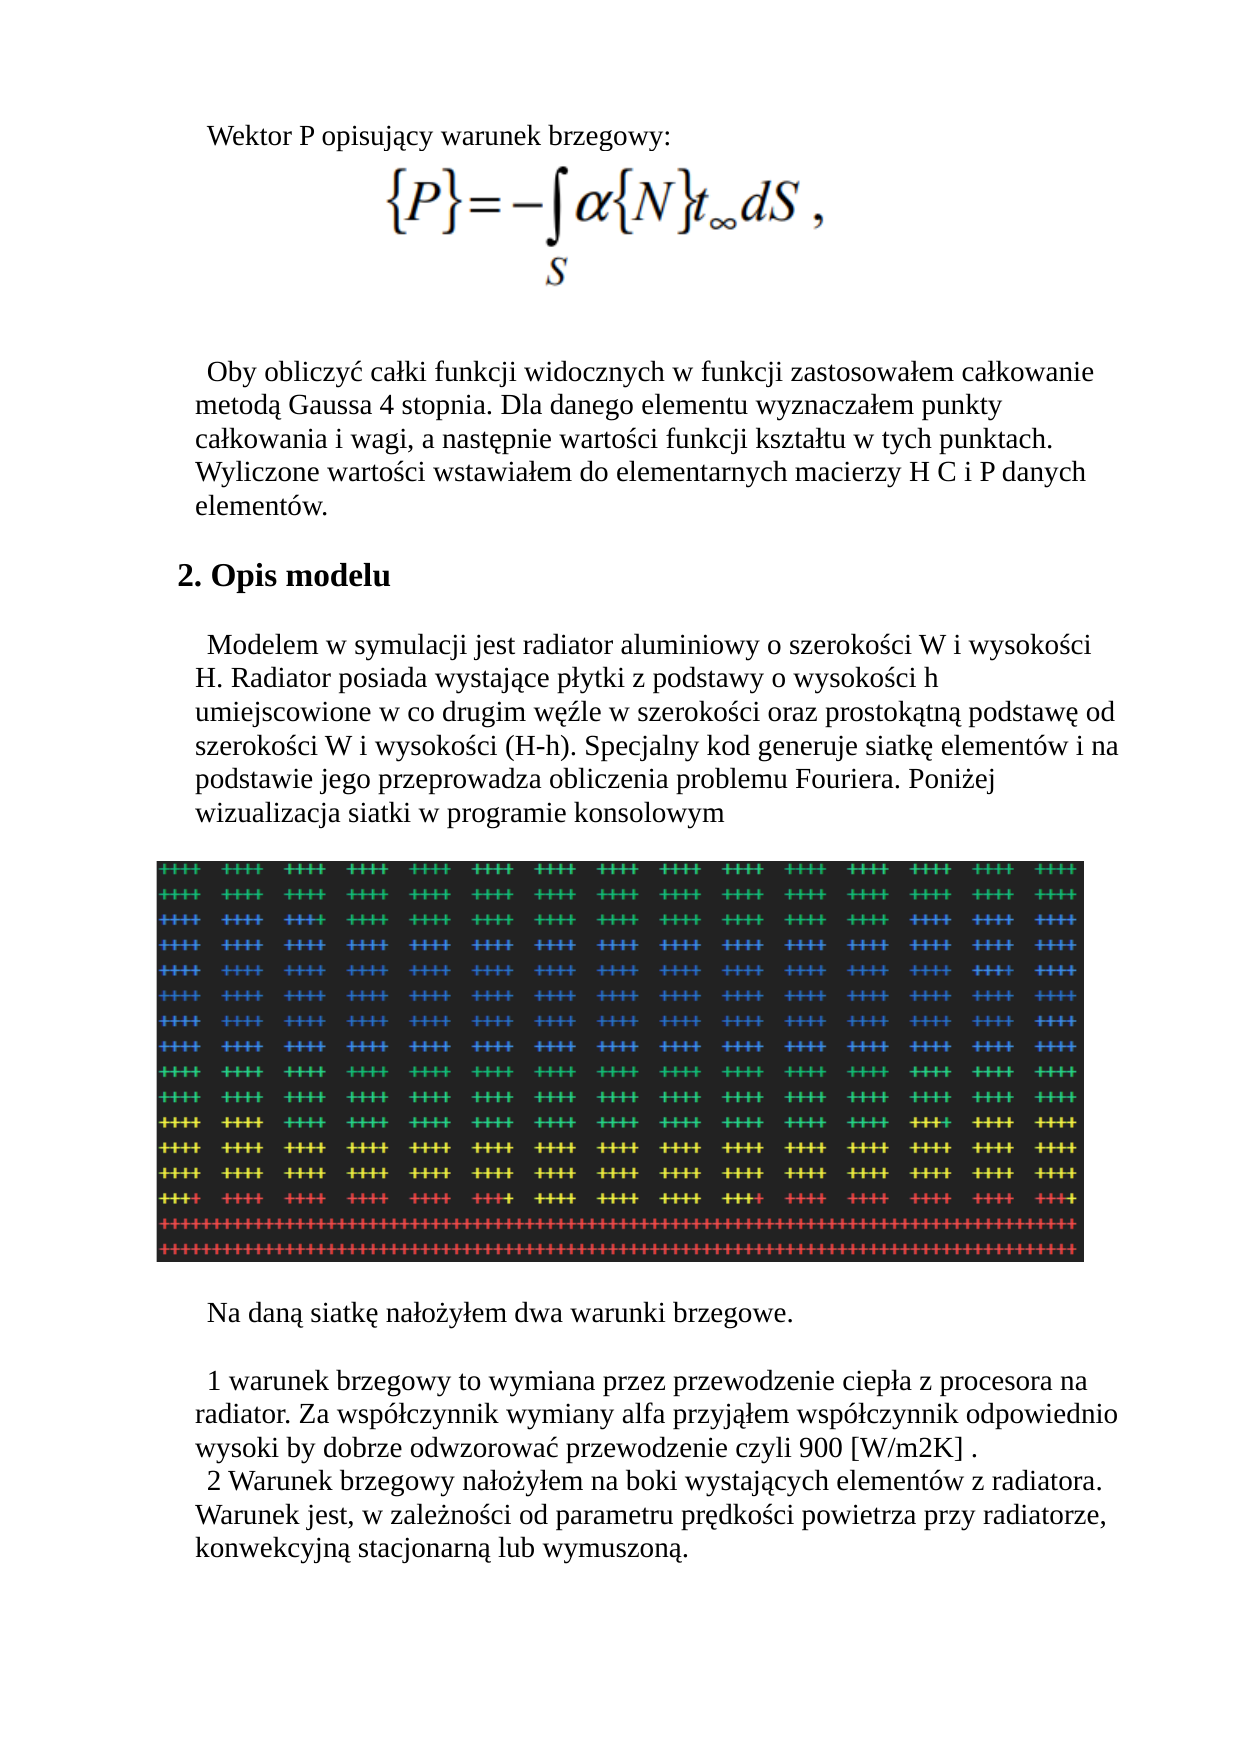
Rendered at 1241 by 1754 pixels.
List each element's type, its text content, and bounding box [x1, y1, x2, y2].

text Oby obliczyć całki funkcji widocznych w funkcji zastosowałem całkowanie metodą Gaussa 4 stopnia. Dla danego elementu wyznaczałem punkty całkowania i wagi, a następnie wartości funkcji kształtu w tych punktach. Wyliczone wartości wstawiałem do elementarnych macierzy H C i P danych elementów. [195, 354, 1122, 522]
text 2. Opis modelu [148, 555, 1122, 593]
text Wektor P opisujący warunek brzegowy: [195, 118, 1122, 152]
picture [363, 151, 878, 321]
text Na daną siatkę nałożyłem dwa warunki brzegowe. [195, 1296, 1122, 1329]
text 1 warunek brzegowy to wymiana przez przewodzenie ciepła z procesora na radiator. Za współczynnik wymiany alfa przyjąłem współczynnik odpowiednio wysoki by dobrze odwzorować przewodzenie czyli 900 [W/m2K] . [195, 1363, 1122, 1463]
picture [156, 861, 1084, 1262]
text Modelem w symulacji jest radiator aluminiowy o szerokości W i wysokości H. Radiator posiada wystające płytki z podstawy o wysokości h umiejscowione w co drugim węźle w szerokości oraz prostokątną podstawę od szerokości W i wysokości (H-h). Specjalny kod generuje siatkę elementów i na podstawie jego przeprowadza obliczenia problemu Fouriera. Poniżej wizualizacja siatki w programie konsolowym [195, 627, 1122, 828]
text 2 Warunek brzegowy nałożyłem na boki wystających elementów z radiatora. Warunek jest, w zależności od parametru prędkości powietrza przy radiatorze, konwekcyjną stacjonarną lub wymuszoną. [195, 1463, 1122, 1564]
